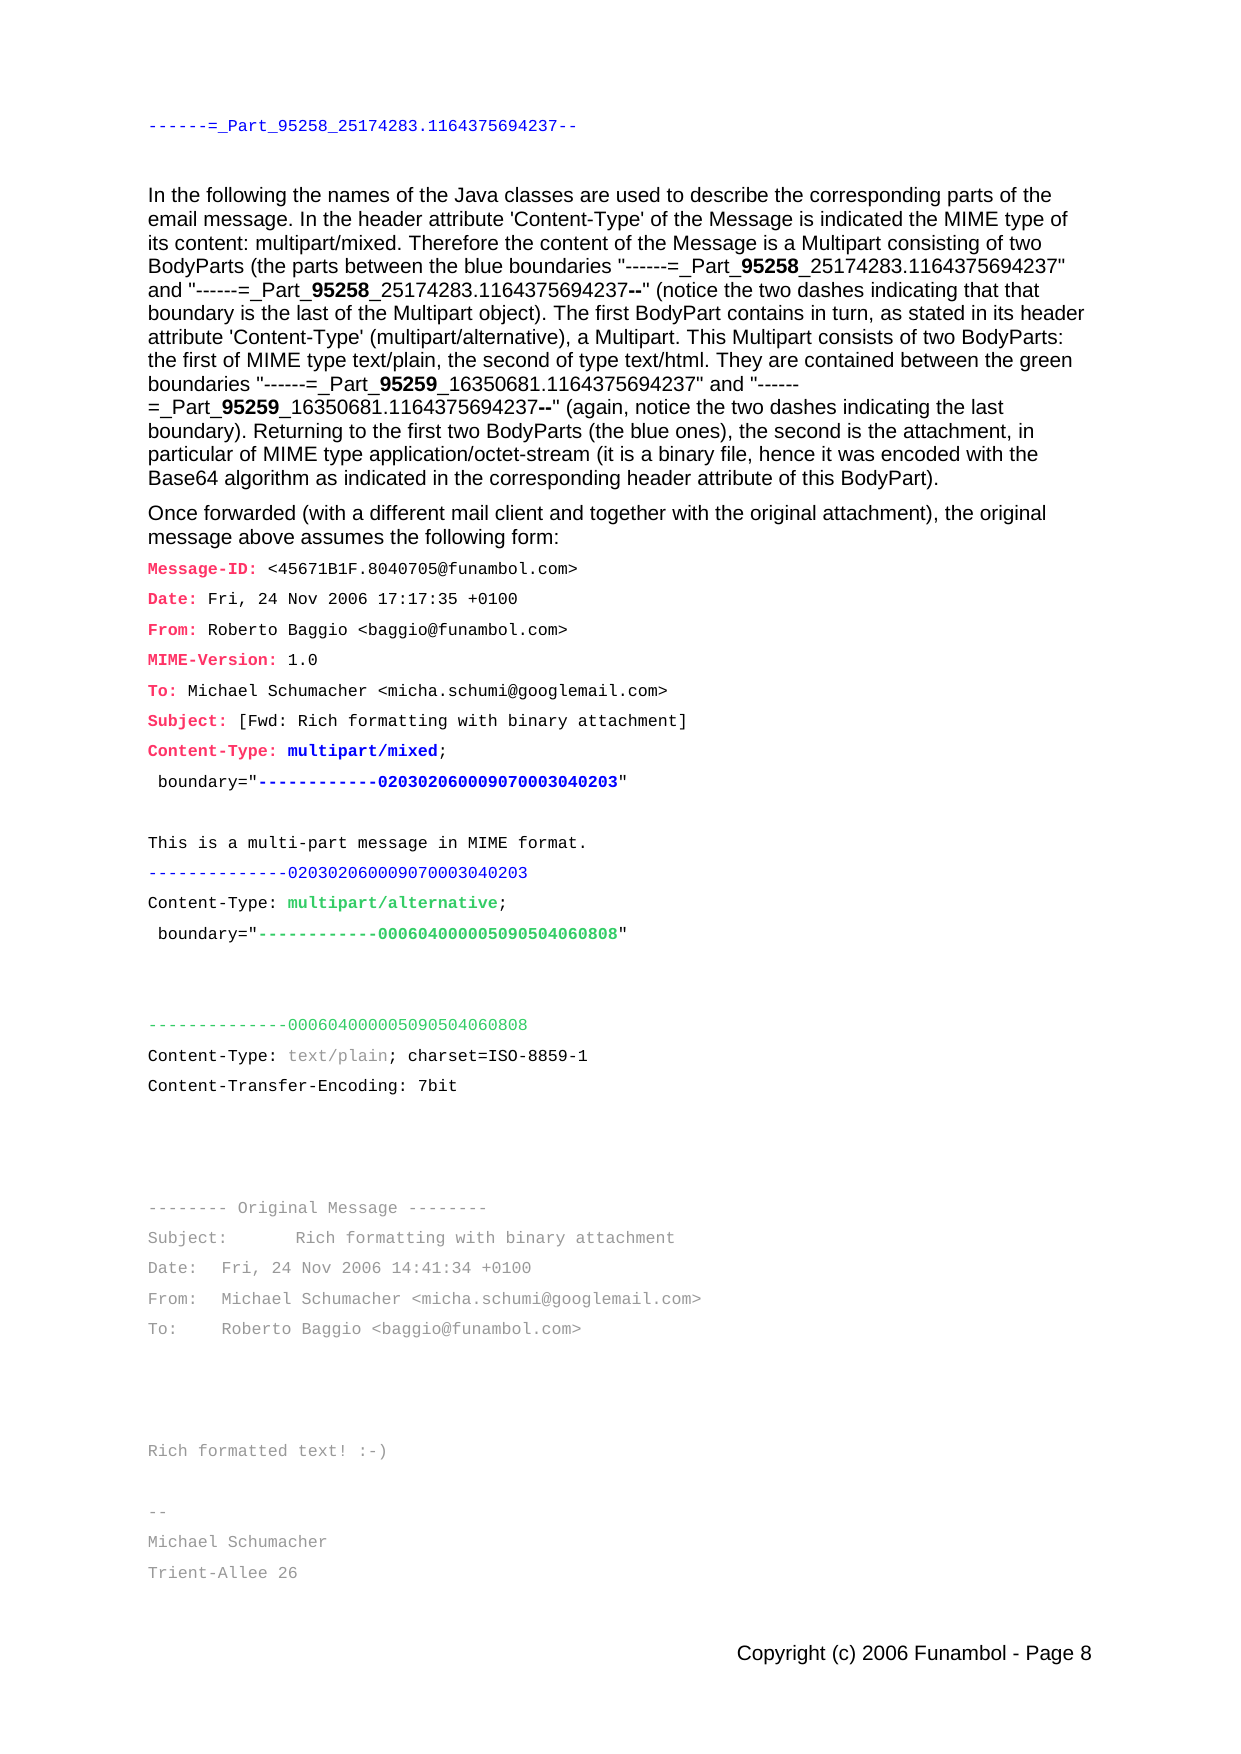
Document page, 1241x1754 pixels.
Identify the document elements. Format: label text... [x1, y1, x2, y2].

text Date: Fri, 24 Nov 2006 14:41:34 +0100 [148, 1260, 1093, 1279]
text From: Michael Schumacher <micha.schumi@googlemail.com> [148, 1291, 1093, 1309]
text Once forwarded (with a different mail client and together with the original attachment), the original message above assumes the following form: [148, 502, 1093, 549]
text boundary="------------000604000005090504060808" [148, 926, 1093, 944]
text boundary="------------020302060009070003040203" [148, 774, 1093, 792]
text ------=_Part_95258_25174283.1164375694237-- [148, 118, 1093, 137]
text Rich formatted text! :-) [148, 1443, 1093, 1461]
text To: Michael Schumacher <micha.schumi@googlemail.com> [148, 682, 1093, 701]
text Content-Type: multipart/alternative; [148, 895, 1093, 914]
text This is a multi-part message in MIME format. [148, 834, 1093, 853]
text From: Roberto Baggio <baggio@funambol.com> [148, 622, 1093, 640]
text Trient-Allee 26 [148, 1564, 1093, 1583]
text To: Roberto Baggio <baggio@funambol.com> [148, 1321, 1093, 1340]
text In the following the names of the Java classes are used to describe the corresponding parts of the email message. In the header attribute 'Content-Type' of the Message is indicated the MIME type of its content: multipart/mixed. Therefore the content of the Message is a Multipart consisting of two BodyParts (the parts between the blue boundaries "------=_Part_95258_25174283.1164375694237" and "------=_Part_95258_25174283.1164375694237--" (notice the two dashes indicating that that boundary is the last of the Multipart object). The first BodyPart contains in turn, as stated in its header attribute 'Content-Type' (multipart/alternative), a Multipart. This Multipart consists of two BodyParts: the first of MIME type text/plain, the second of type text/html. They are contained between the green boundaries "------=_Part_95259_16350681.1164375694237" and "------=_Part_95259_16350681.1164375694237--" (again, notice the two dashes indicating the last boundary). Returning to the first two BodyParts (the blue ones), the second is the attachment, in particular of MIME type application/octet-stream (it is a binary file, hence it was encoded with the Base64 algorithm as indicated in the corresponding header attribute of this BodyPart). [148, 184, 1093, 490]
text --------------000604000005090504060808 [148, 1017, 1093, 1036]
text Message-ID: <45671B1F.8040705@funambol.com> [148, 561, 1093, 579]
text Date: Fri, 24 Nov 2006 17:17:35 +0100 [148, 591, 1093, 610]
text Content-Type: text/plain; charset=ISO-8859-1 [148, 1047, 1093, 1066]
text --------------020302060009070003040203 [148, 865, 1093, 883]
text Subject: [Fwd: Rich formatting with binary attachment] [148, 713, 1093, 731]
text -- [148, 1504, 1093, 1522]
text Content-Transfer-Encoding: 7bit [148, 1078, 1093, 1096]
text Subject: Rich formatting with binary attachment [148, 1230, 1093, 1248]
text MIME-Version: 1.0 [148, 652, 1093, 671]
text Content-Type: multipart/mixed; [148, 743, 1093, 762]
text -------- Original Message -------- [148, 1199, 1093, 1218]
text Michael Schumacher [148, 1534, 1093, 1553]
